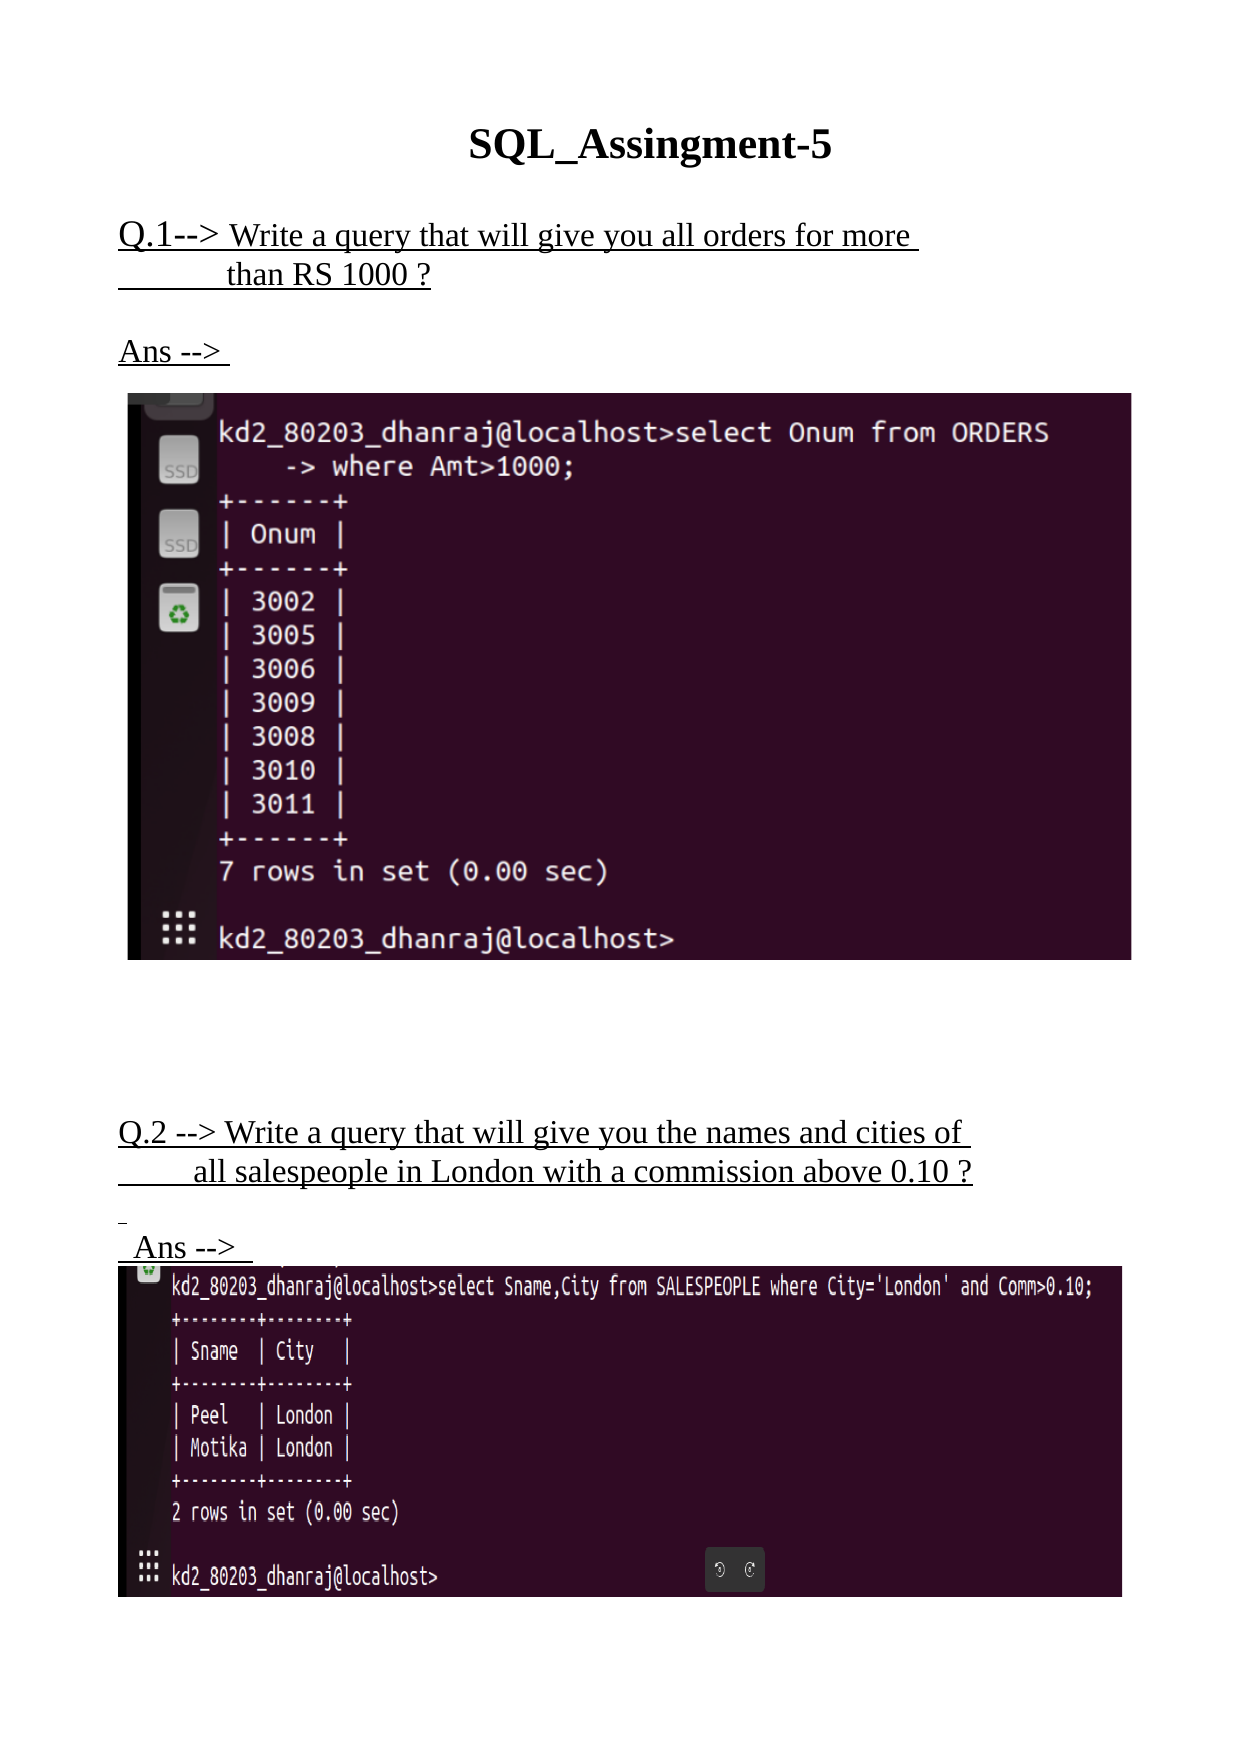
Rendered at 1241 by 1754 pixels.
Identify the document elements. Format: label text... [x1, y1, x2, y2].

picture [127, 393, 1132, 960]
text SQL_Assingment-5 [118, 118, 1122, 168]
text Ans --> [118, 331, 1122, 370]
picture [118, 1266, 1123, 1597]
text Q.1--> Write a query that will give you all orders for more [118, 212, 1122, 255]
text Q.2 --> Write a query that will give you the names and cities of [118, 1113, 1122, 1151]
text all salespeople in London with a commission above 0.10 ? [118, 1151, 1122, 1189]
text than RS 1000 ? [118, 255, 1122, 293]
text Ans --> [118, 1228, 1122, 1266]
